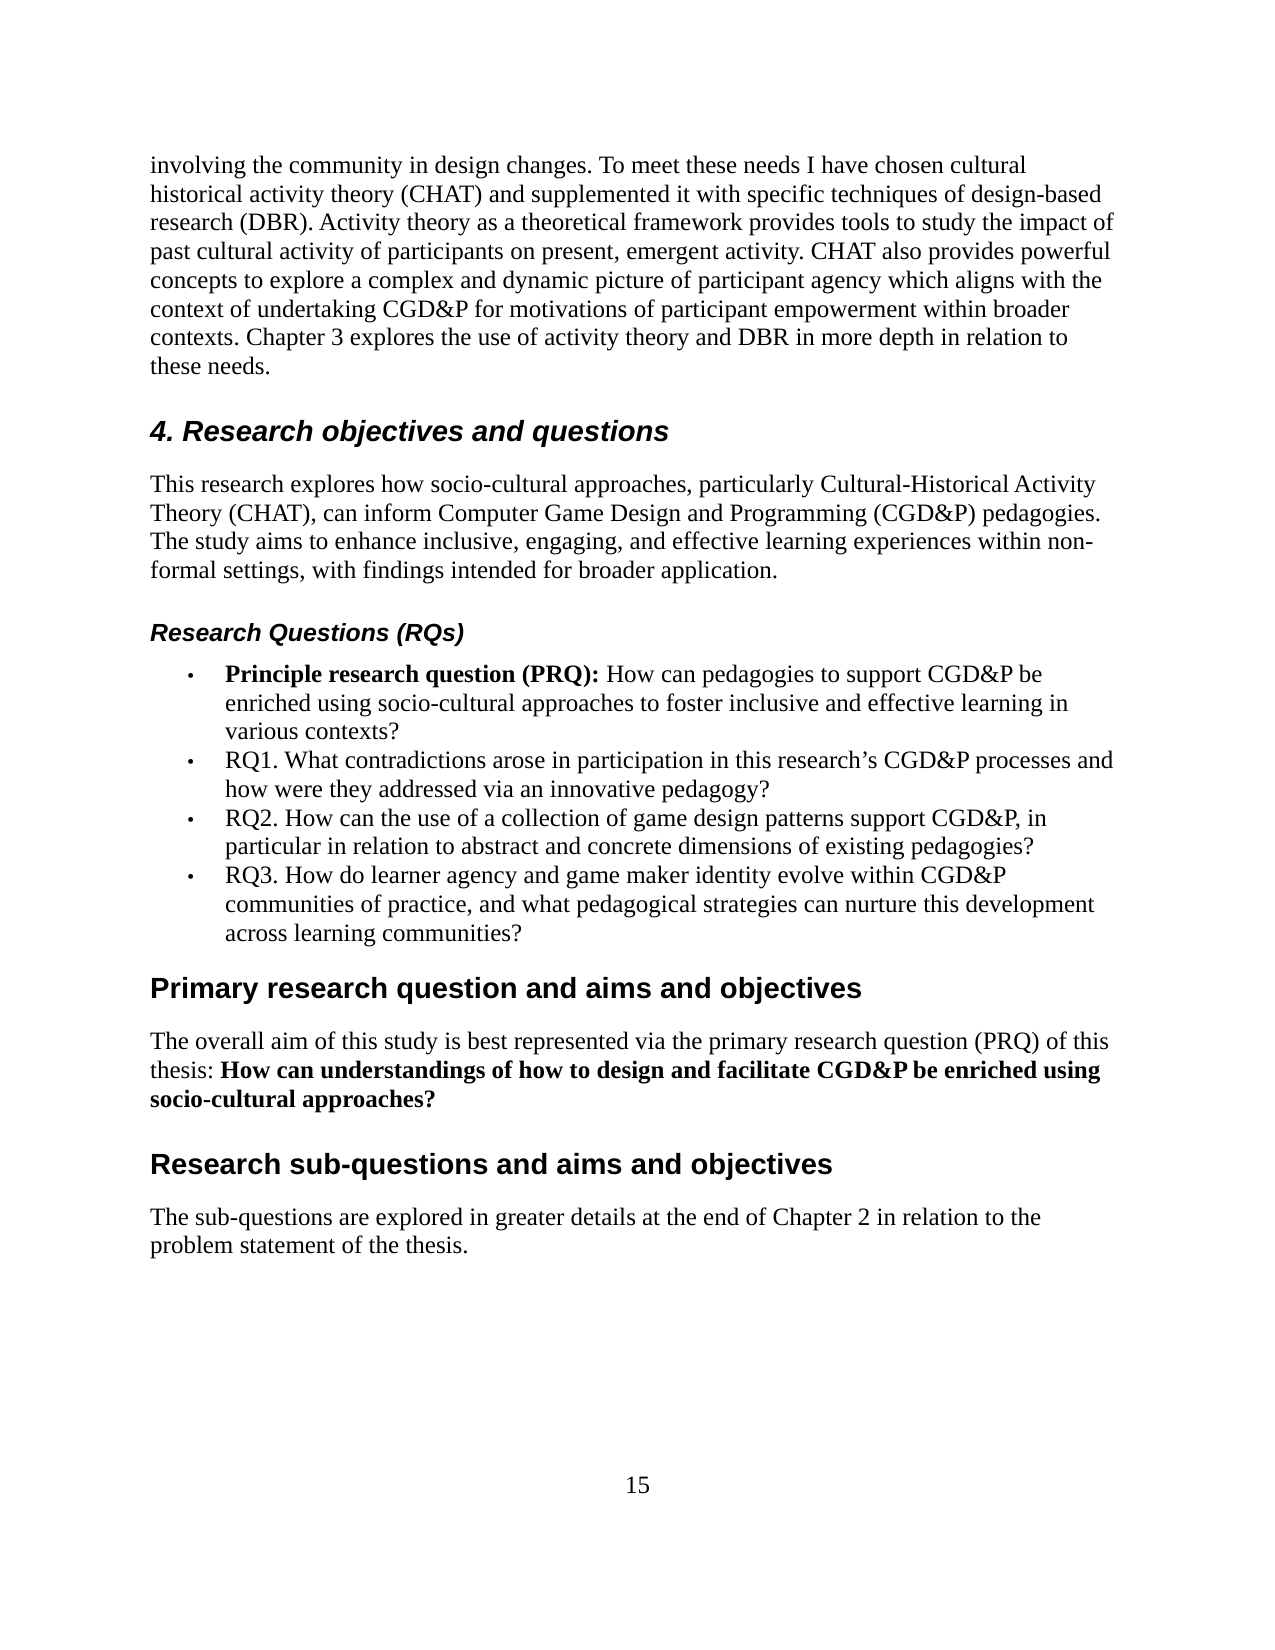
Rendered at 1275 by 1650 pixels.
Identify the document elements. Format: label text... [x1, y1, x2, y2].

list Principle research question (PRQ): How can pedagogies to support CGD&P be enriched using socio-cultural approaches to foster inclusive and effective learning in various contexts? [187, 659, 1125, 745]
subtitle Research Questions (RQs) [150, 618, 1125, 646]
text The overall aim of this study is best represented via the primary research question (PRQ) of this thesis: How can understandings of how to design and facilitate CGD&P be enriched using socio-cultural approaches? [150, 1026, 1125, 1113]
subtitle Research sub-questions and aims and objectives [150, 1147, 1125, 1180]
list RQ3. How do learner agency and game maker identity evolve within CGD&P communities of practice, and what pedagogical strategies can nurture this development across learning communities? [187, 860, 1125, 946]
text This research explores how socio-cultural approaches, particularly Cultural-Historical Activity Theory (CHAT), can inform Computer Game Design and Programming (CGD&P) pedagogies. The study aims to enhance inclusive, engaging, and effective learning experiences within non-formal settings, with findings intended for broader application. [150, 469, 1125, 584]
text The sub-questions are explored in greater details at the end of Chapter 2 in relation to the problem statement of the thesis. [150, 1202, 1125, 1259]
text involving the community in design changes. To meet these needs I have chosen cultural historical activity theory (CHAT) and supplemented it with specific techniques of design-based research (DBR). Activity theory as a theoretical framework provides tools to study the impact of past cultural activity of participants on present, emergent activity. CHAT also provides powerful concepts to explore a complex and dynamic picture of participant agency which aligns with the context of undertaking CGD&P for motivations of participant empowerment within broader contexts. Chapter 3 explores the use of activity theory and DBR in more depth in relation to these needs. [150, 150, 1125, 380]
list RQ2. How can the use of a collection of game design patterns support CGD&P, in particular in relation to abstract and concrete dimensions of existing pedagogies? [187, 803, 1125, 860]
subtitle 4. Research objectives and questions [150, 414, 1125, 447]
subtitle Primary research question and aims and objectives [150, 971, 1125, 1005]
list RQ1. What contradictions arose in participation in this research’s CGD&P processes and how were they addressed via an innovative pedagogy? [187, 745, 1125, 803]
